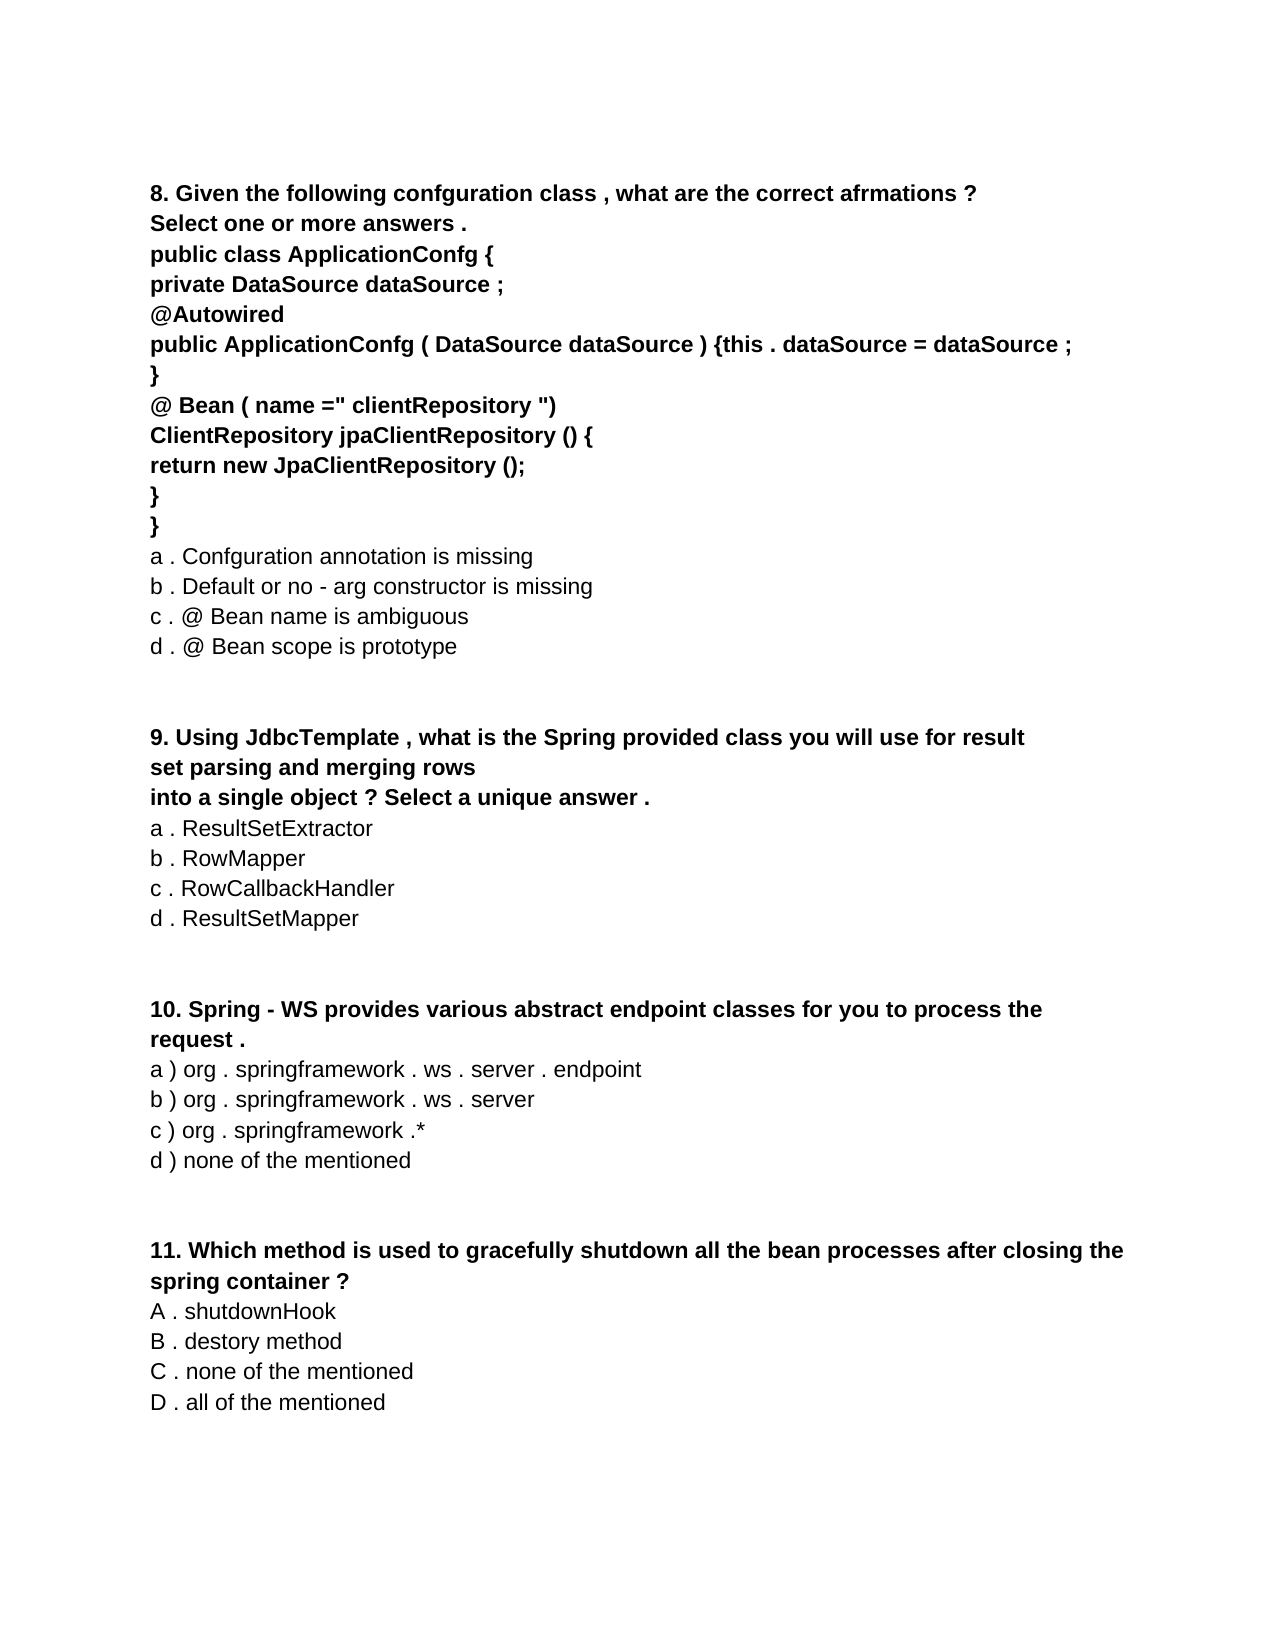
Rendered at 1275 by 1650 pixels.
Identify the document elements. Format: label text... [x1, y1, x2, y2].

text D . all of the mentioned [150, 1388, 1125, 1415]
text d ) none of the mentioned [150, 1147, 1125, 1173]
text d . @ Bean scope is prototype [150, 633, 1125, 660]
text a . Confguration annotation is missing [150, 543, 1125, 569]
text b . Default or no - arg constructor is missing [150, 573, 1125, 599]
text A . shutdownHook [150, 1298, 1125, 1324]
text @Autowired [150, 301, 1125, 327]
text } [150, 482, 1125, 509]
text set parsing and merging rows [150, 754, 1125, 781]
text b . RowMapper [150, 845, 1125, 871]
text } [150, 512, 1125, 539]
text return new JpaClientRepository (); [150, 452, 1125, 478]
text 11. Which method is used to gracefully shutdown all the bean processes after closing the [150, 1237, 1125, 1264]
text private DataSource dataSource ; [150, 271, 1125, 297]
text B . destory method [150, 1328, 1125, 1354]
text 9. Using JdbcTemplate , what is the Spring provided class you will use for result [150, 724, 1125, 750]
text c . @ Bean name is ambiguous [150, 603, 1125, 629]
text Select one or more answers . [150, 210, 1125, 237]
text 8. Given the following confguration class , what are the correct afrmations ? [150, 180, 1125, 207]
text @ Bean ( name =" clientRepository ") [150, 392, 1125, 418]
text public class ApplicationConfg { [150, 241, 1125, 267]
text d . ResultSetMapper [150, 905, 1125, 932]
text into a single object ? Select a unique answer . [150, 784, 1125, 811]
text a . ResultSetExtractor [150, 814, 1125, 841]
text } [150, 361, 1125, 388]
text b ) org . springframework . ws . server [150, 1086, 1125, 1113]
text ClientRepository jpaClientRepository () { [150, 422, 1125, 448]
text c ) org . springframework .* [150, 1117, 1125, 1143]
text 10. Spring - WS provides various abstract endpoint classes for you to process the request . [150, 996, 1125, 1052]
text a ) org . springframework . ws . server . endpoint [150, 1056, 1125, 1083]
text spring container ? [150, 1268, 1125, 1294]
text C . none of the mentioned [150, 1358, 1125, 1385]
text public ApplicationConfg ( DataSource dataSource ) {this . dataSource = dataSource ; [150, 331, 1125, 358]
text c . RowCallbackHandler [150, 875, 1125, 901]
